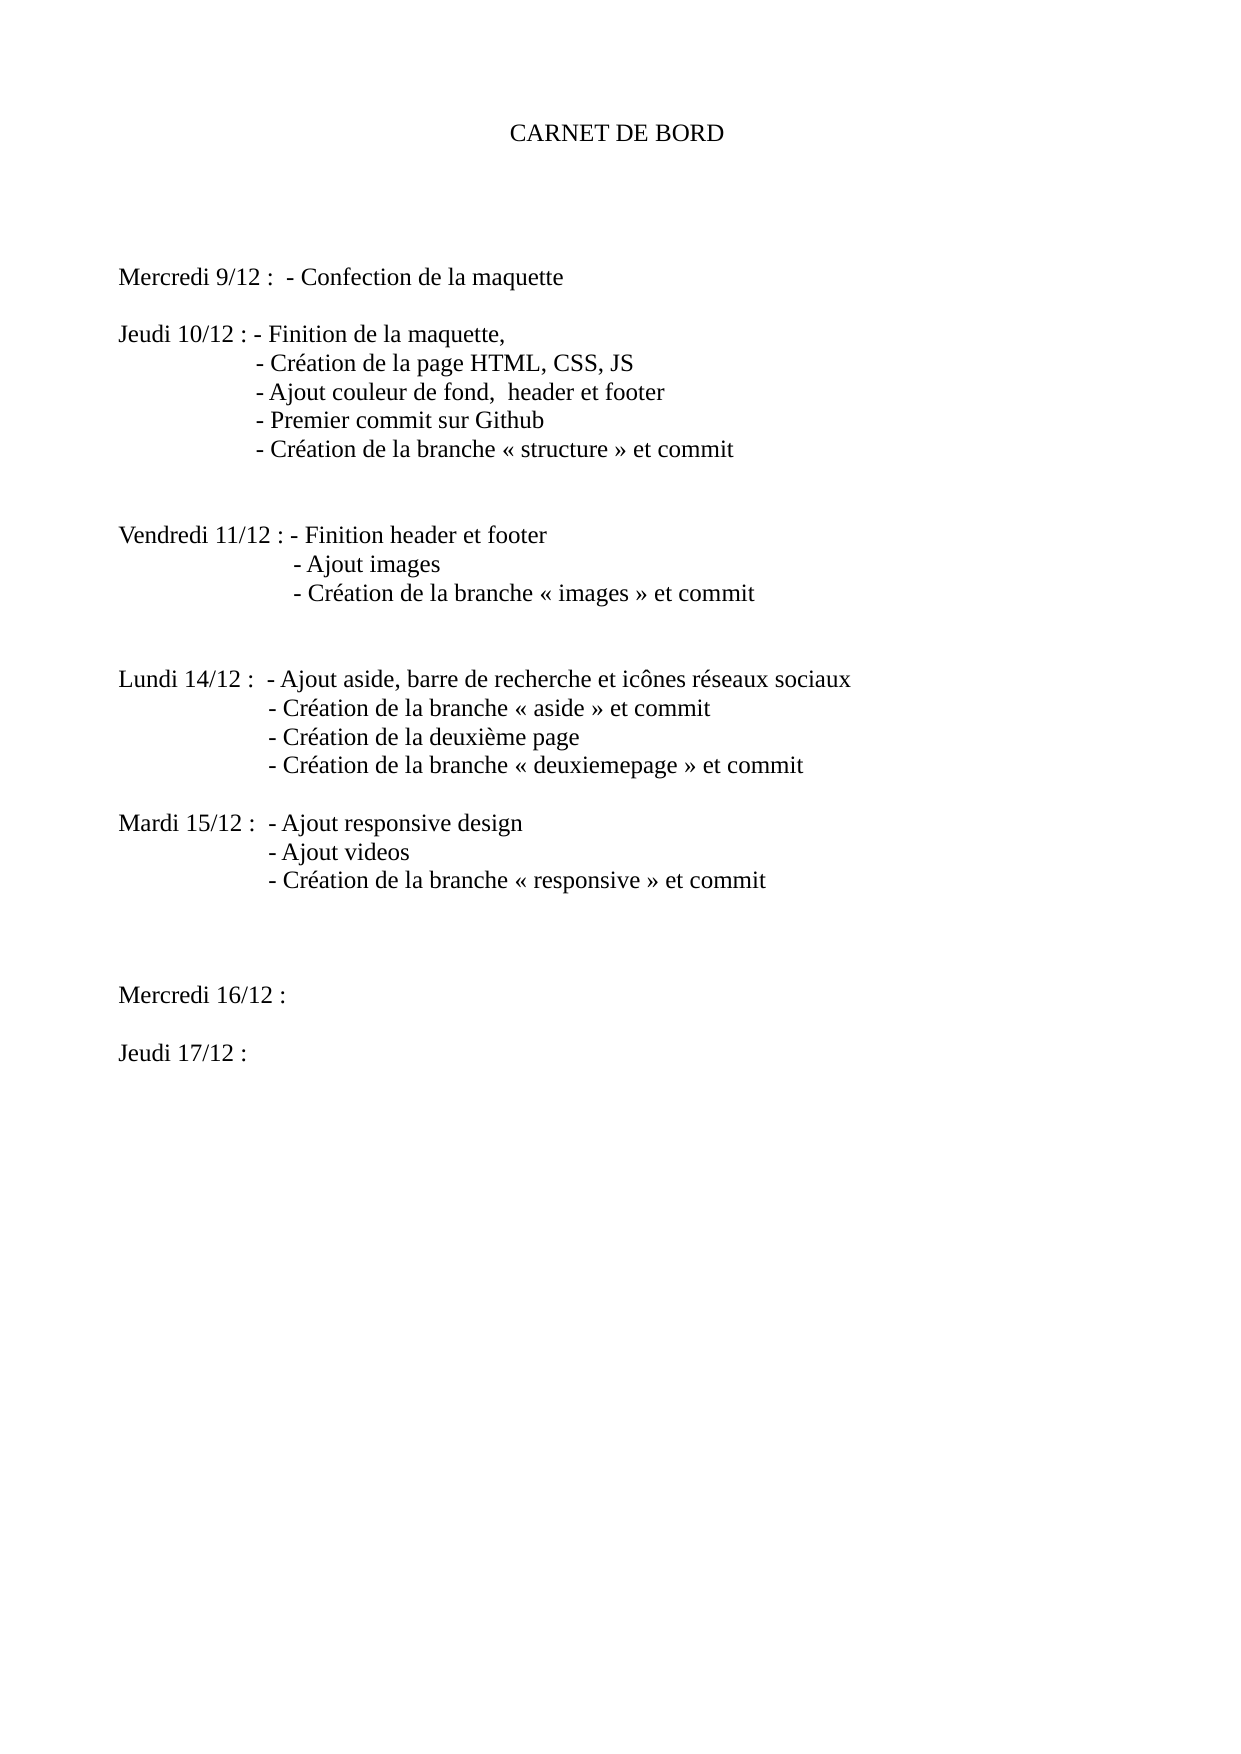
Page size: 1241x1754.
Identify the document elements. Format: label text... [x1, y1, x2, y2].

text Lundi 14/12 : - Ajout aside, barre de recherche et icônes réseaux sociaux [118, 664, 1122, 693]
text - Ajout videos [118, 837, 1122, 866]
text - Création de la branche « structure » et commit [118, 434, 1122, 463]
text - Ajout couleur de fond, header et footer [118, 377, 1122, 406]
text - Création de la branche « responsive » et commit [118, 866, 1122, 894]
text CARNET DE BORD [118, 118, 1122, 147]
text Vendredi 11/12 : - Finition header et footer [118, 521, 1122, 549]
text - Création de la branche « deuxiemepage » et commit [118, 751, 1122, 779]
text - Création de la branche « images » et commit [118, 578, 1122, 607]
text - Premier commit sur Github [118, 406, 1122, 434]
text - Création de la page HTML, CSS, JS [118, 348, 1122, 377]
text Mercredi 16/12 : [118, 981, 1122, 1009]
text - Création de la deuxième page [118, 722, 1122, 751]
text Mercredi 9/12 : - Confection de la maquette [118, 262, 1122, 291]
text Jeudi 10/12 : - Finition de la maquette, [118, 319, 1122, 348]
text Mardi 15/12 : - Ajout responsive design [118, 808, 1122, 837]
text - Création de la branche « aside » et commit [118, 693, 1122, 722]
text - Ajout images [118, 549, 1122, 578]
text Jeudi 17/12 : [118, 1038, 1122, 1067]
